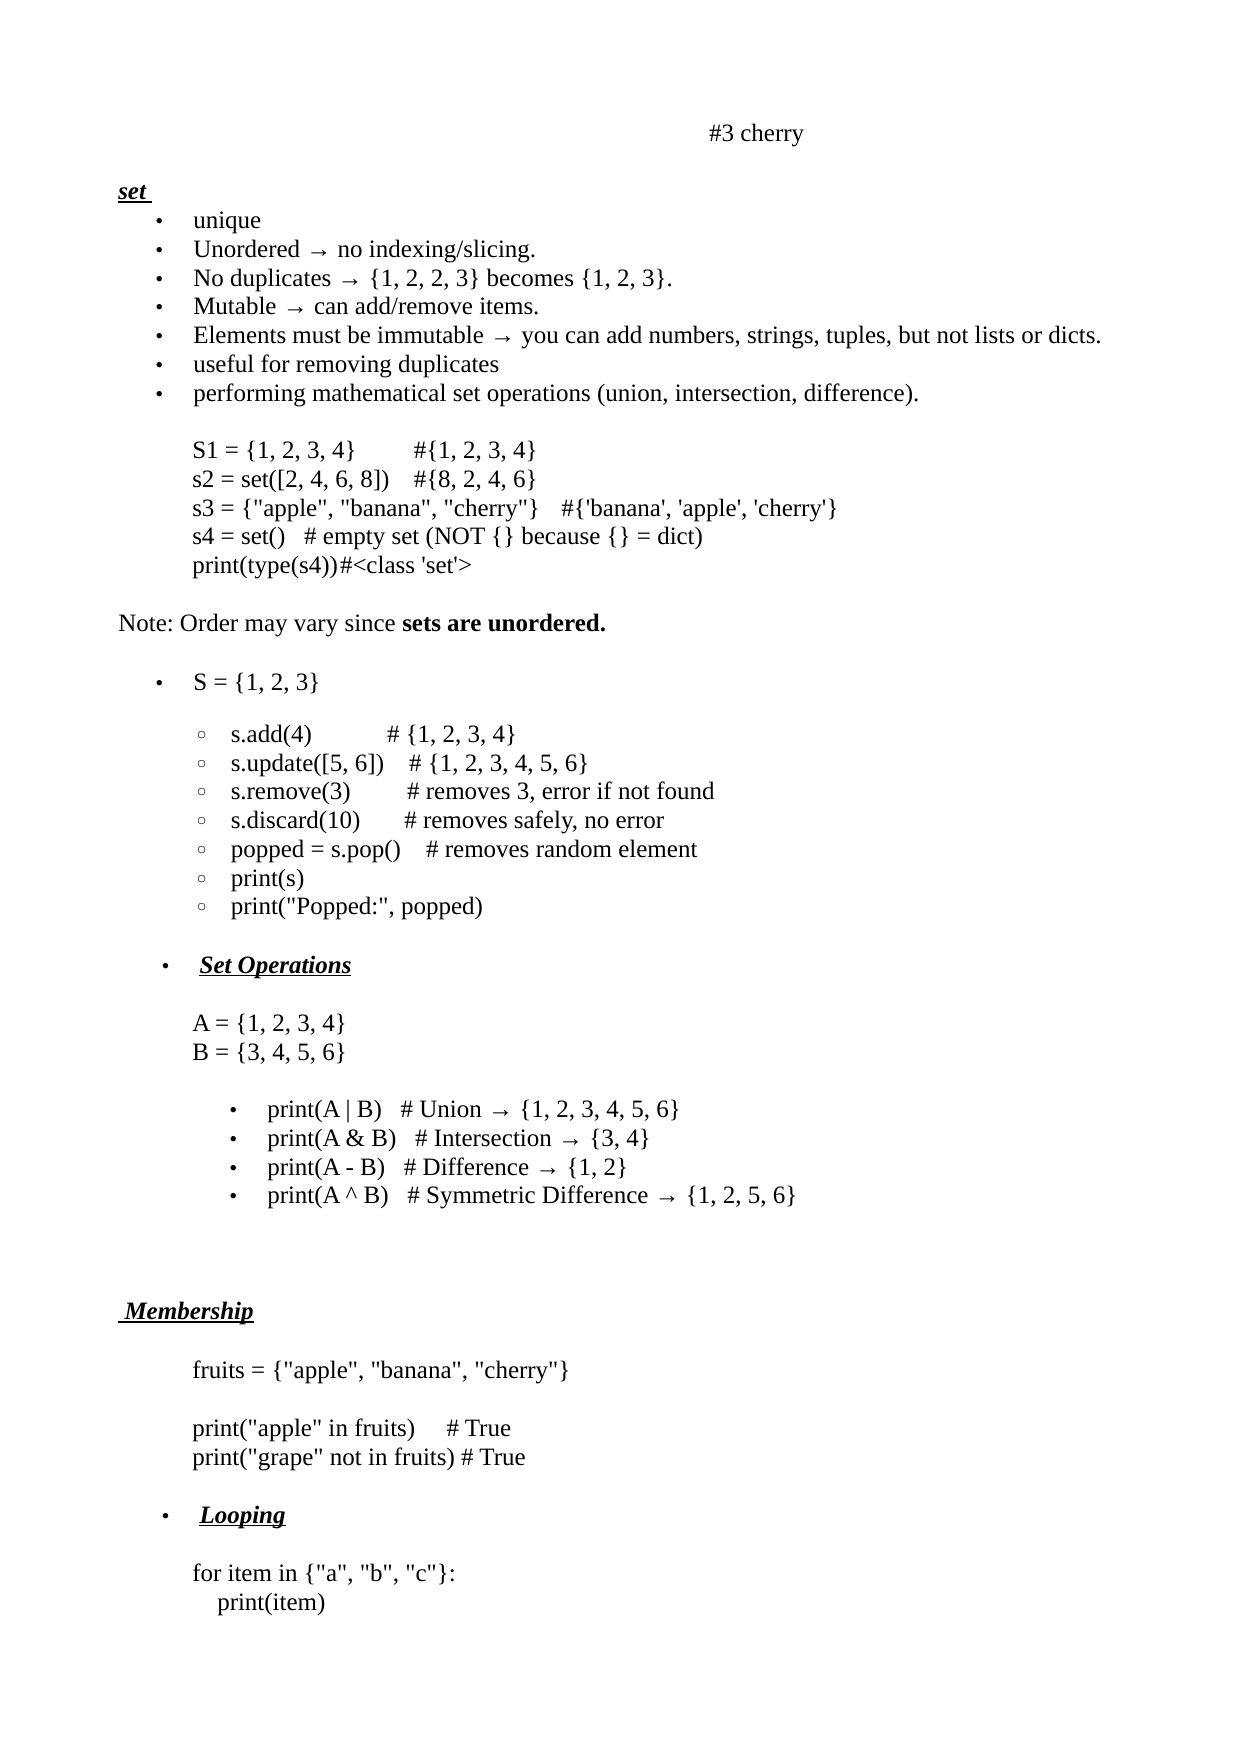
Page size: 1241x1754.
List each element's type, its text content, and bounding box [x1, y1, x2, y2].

list print(A & B) # Intersection → {3, 4} [229, 1123, 1122, 1152]
text set [118, 176, 1122, 205]
text fruits = {"apple", "banana", "cherry"} [192, 1355, 1122, 1383]
text print("grape" not in fruits) # True [192, 1442, 1122, 1470]
list No duplicates → {1, 2, 2, 3} becomes {1, 2, 3}. [156, 263, 1122, 291]
list s.discard(10) # removes safely, no error [193, 805, 1122, 834]
text s2 = set([2, 4, 6, 8]) #{8, 2, 4, 6} [192, 464, 1122, 493]
list unique [156, 205, 1122, 234]
list Elements must be immutable → you can add numbers, strings, tuples, but not lists or dicts. [156, 320, 1122, 349]
list popped = s.pop() # removes random element [193, 834, 1122, 863]
list Set Operations [162, 950, 1122, 978]
list performing mathematical set operations (union, intersection, difference). [156, 378, 1122, 406]
list Unordered → no indexing/slicing. [156, 234, 1122, 263]
text s3 = {"apple", "banana", "cherry"} #{'banana', 'apple', 'cherry'} [192, 493, 1122, 521]
text Note: Order may vary since sets are unordered. [118, 608, 1122, 637]
list useful for removing duplicates [156, 349, 1122, 378]
list print(A - B) # Difference → {1, 2} [229, 1152, 1122, 1180]
list s.add(4) # {1, 2, 3, 4} [193, 719, 1122, 748]
text A = {1, 2, 3, 4} [192, 1008, 1122, 1037]
text #3 cherry [192, 118, 1122, 147]
list print(A | B) # Union → {1, 2, 3, 4, 5, 6} [229, 1094, 1122, 1123]
text print(item) [192, 1587, 1122, 1616]
list S = {1, 2, 3} [156, 667, 1122, 695]
text s4 = set() # empty set (NOT {} because {} = dict) [192, 521, 1122, 550]
list print(A ^ B) # Symmetric Difference → {1, 2, 5, 6} [229, 1180, 1122, 1209]
text for item in {"a", "b", "c"}: [192, 1558, 1122, 1587]
list Looping [162, 1500, 1122, 1529]
list print(s) [193, 863, 1122, 891]
text B = {3, 4, 5, 6} [192, 1037, 1122, 1065]
text print("apple" in fruits) # True [192, 1413, 1122, 1442]
list print("Popped:", popped) [193, 891, 1122, 920]
text Membership [118, 1296, 1122, 1325]
list Mutable → can add/remove items. [156, 291, 1122, 320]
text S1 = {1, 2, 3, 4} #{1, 2, 3, 4} [192, 435, 1122, 464]
list s.update([5, 6]) # {1, 2, 3, 4, 5, 6} [193, 748, 1122, 776]
text print(type(s4)) #<class 'set'> [192, 550, 1122, 579]
list s.remove(3) # removes 3, error if not found [193, 776, 1122, 805]
